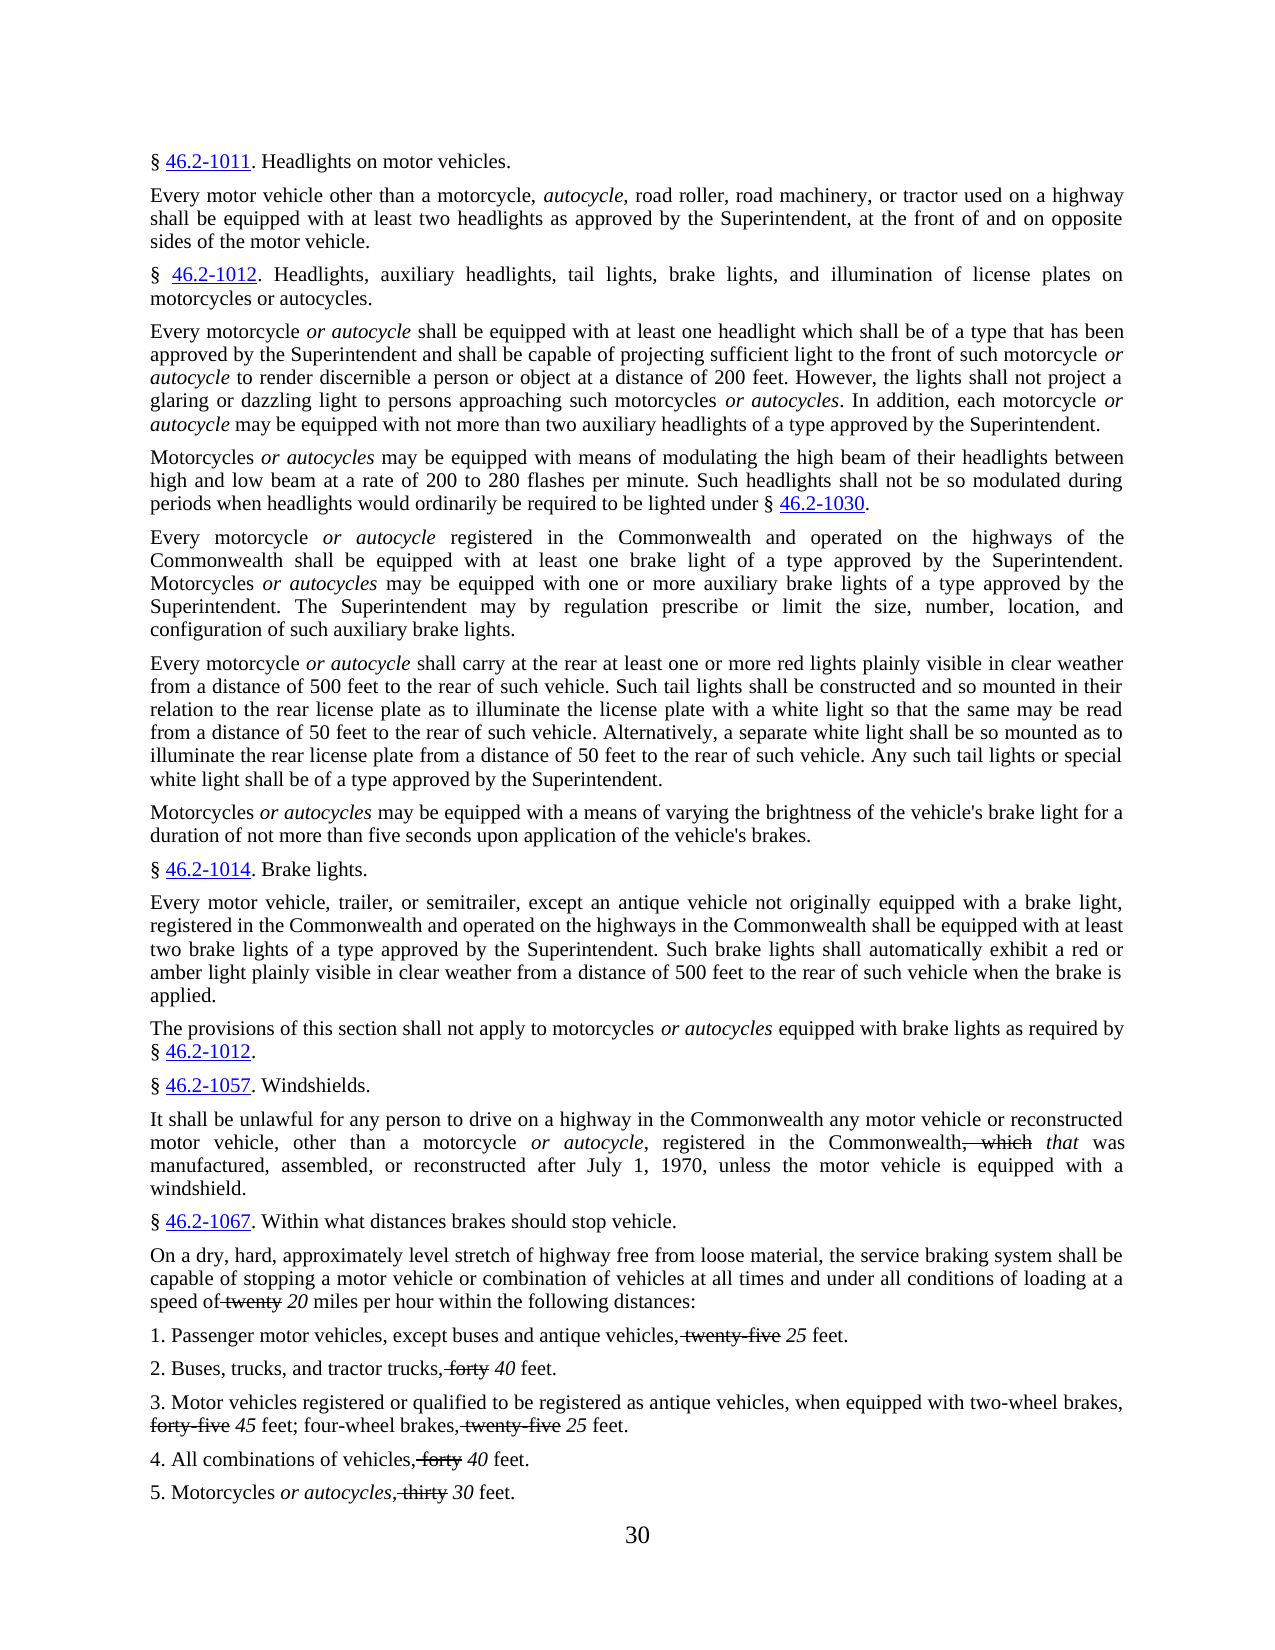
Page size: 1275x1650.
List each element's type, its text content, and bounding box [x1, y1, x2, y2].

text Motorcycles or autocycles may be equipped with a means of varying the brightness of the vehicle's brake light for a duration of not more than five seconds upon application of the vehicle's brakes. [150, 801, 1125, 847]
text § 46.2-1067. Within what distances brakes should stop vehicle. [150, 1210, 1125, 1233]
text § 46.2-1057. Windshields. [150, 1074, 1125, 1097]
text It shall be unlawful for any person to drive on a highway in the Commonwealth any motor vehicle or reconstructed motor vehicle, other than a motorcycle or autocycle, registered in the Commonwealth, which that was manufactured, assembled, or reconstructed after July 1, 1970, unless the motor vehicle is equipped with a windshield. [150, 1107, 1125, 1200]
text Motorcycles or autocycles may be equipped with means of modulating the high beam of their headlights between high and low beam at a rate of 200 to 280 flashes per minute. Such headlights shall not be so modulated during periods when headlights would ordinarily be required to be lighted under § 46.2-1030. [150, 446, 1125, 515]
text On a dry, hard, approximately level stretch of highway free from loose material, the service braking system shall be capable of stopping a motor vehicle or combination of vehicles at all times and under all conditions of loading at a speed of twenty 20 miles per hour within the following distances: [150, 1244, 1125, 1313]
text The provisions of this section shall not apply to motorcycles or autocycles equipped with brake lights as required by § 46.2-1012. [150, 1017, 1125, 1063]
text 4. All combinations of vehicles, forty 40 feet. [150, 1447, 1125, 1471]
text § 46.2-1012. Headlights, auxiliary headlights, tail lights, brake lights, and illumination of license plates on motorcycles or autocycles. [150, 263, 1125, 309]
text Every motorcycle or autocycle shall carry at the rear at least one or more red lights plainly visible in clear weather from a distance of 500 feet to the rear of such vehicle. Such tail lights shall be constructed and so mounted in their relation to the rear license plate as to illuminate the license plate with a white light so that the same may be read from a distance of 50 feet to the rear of such vehicle. Alternatively, a separate white light shall be so mounted as to illuminate the rear license plate from a distance of 50 feet to the rear of such vehicle. Any such tail lights or special white light shall be of a type approved by the Superintendent. [150, 652, 1125, 791]
text Every motor vehicle, trailer, or semitrailer, except an antique vehicle not originally equipped with a brake light, registered in the Commonwealth and operated on the highways in the Commonwealth shall be equipped with at least two brake lights of a type approved by the Superintendent. Such brake lights shall automatically exhibit a red or amber light plainly visible in clear weather from a distance of 500 feet to the rear of such vehicle when the brake is applied. [150, 891, 1125, 1007]
text Every motor vehicle other than a motorcycle, autocycle, road roller, road machinery, or tractor used on a highway shall be equipped with at least two headlights as approved by the Superintendent, at the front of and on opposite sides of the motor vehicle. [150, 183, 1125, 253]
text § 46.2-1014. Brake lights. [150, 858, 1125, 881]
text 2. Buses, trucks, and tractor trucks, forty 40 feet. [150, 1357, 1125, 1380]
text Every motorcycle or autocycle shall be equipped with at least one headlight which shall be of a type that has been approved by the Superintendent and shall be capable of projecting sufficient light to the front of such motorcycle or autocycle to render discernible a person or object at a distance of 200 feet. However, the lights shall not project a glaring or dazzling light to persons approaching such motorcycles or autocycles. In addition, each motorcycle or autocycle may be equipped with not more than two auxiliary headlights of a type approved by the Superintendent. [150, 320, 1125, 436]
text § 46.2-1011. Headlights on motor vehicles. [150, 150, 1125, 173]
text 5. Motorcycles or autocycles, thirty 30 feet. [150, 1481, 1125, 1504]
text Every motorcycle or autocycle registered in the Commonwealth and operated on the highways of the Commonwealth shall be equipped with at least one brake light of a type approved by the Superintendent. Motorcycles or autocycles may be equipped with one or more auxiliary brake lights of a type approved by the Superintendent. The Superintendent may by regulation prescribe or limit the size, number, location, and configuration of such auxiliary brake lights. [150, 526, 1125, 641]
text 3. Motor vehicles registered or qualified to be registered as antique vehicles, when equipped with two-wheel brakes, forty-five 45 feet; four-wheel brakes, twenty-five 25 feet. [150, 1391, 1125, 1437]
text 1. Passenger motor vehicles, except buses and antique vehicles, twenty-five 25 feet. [150, 1324, 1125, 1347]
